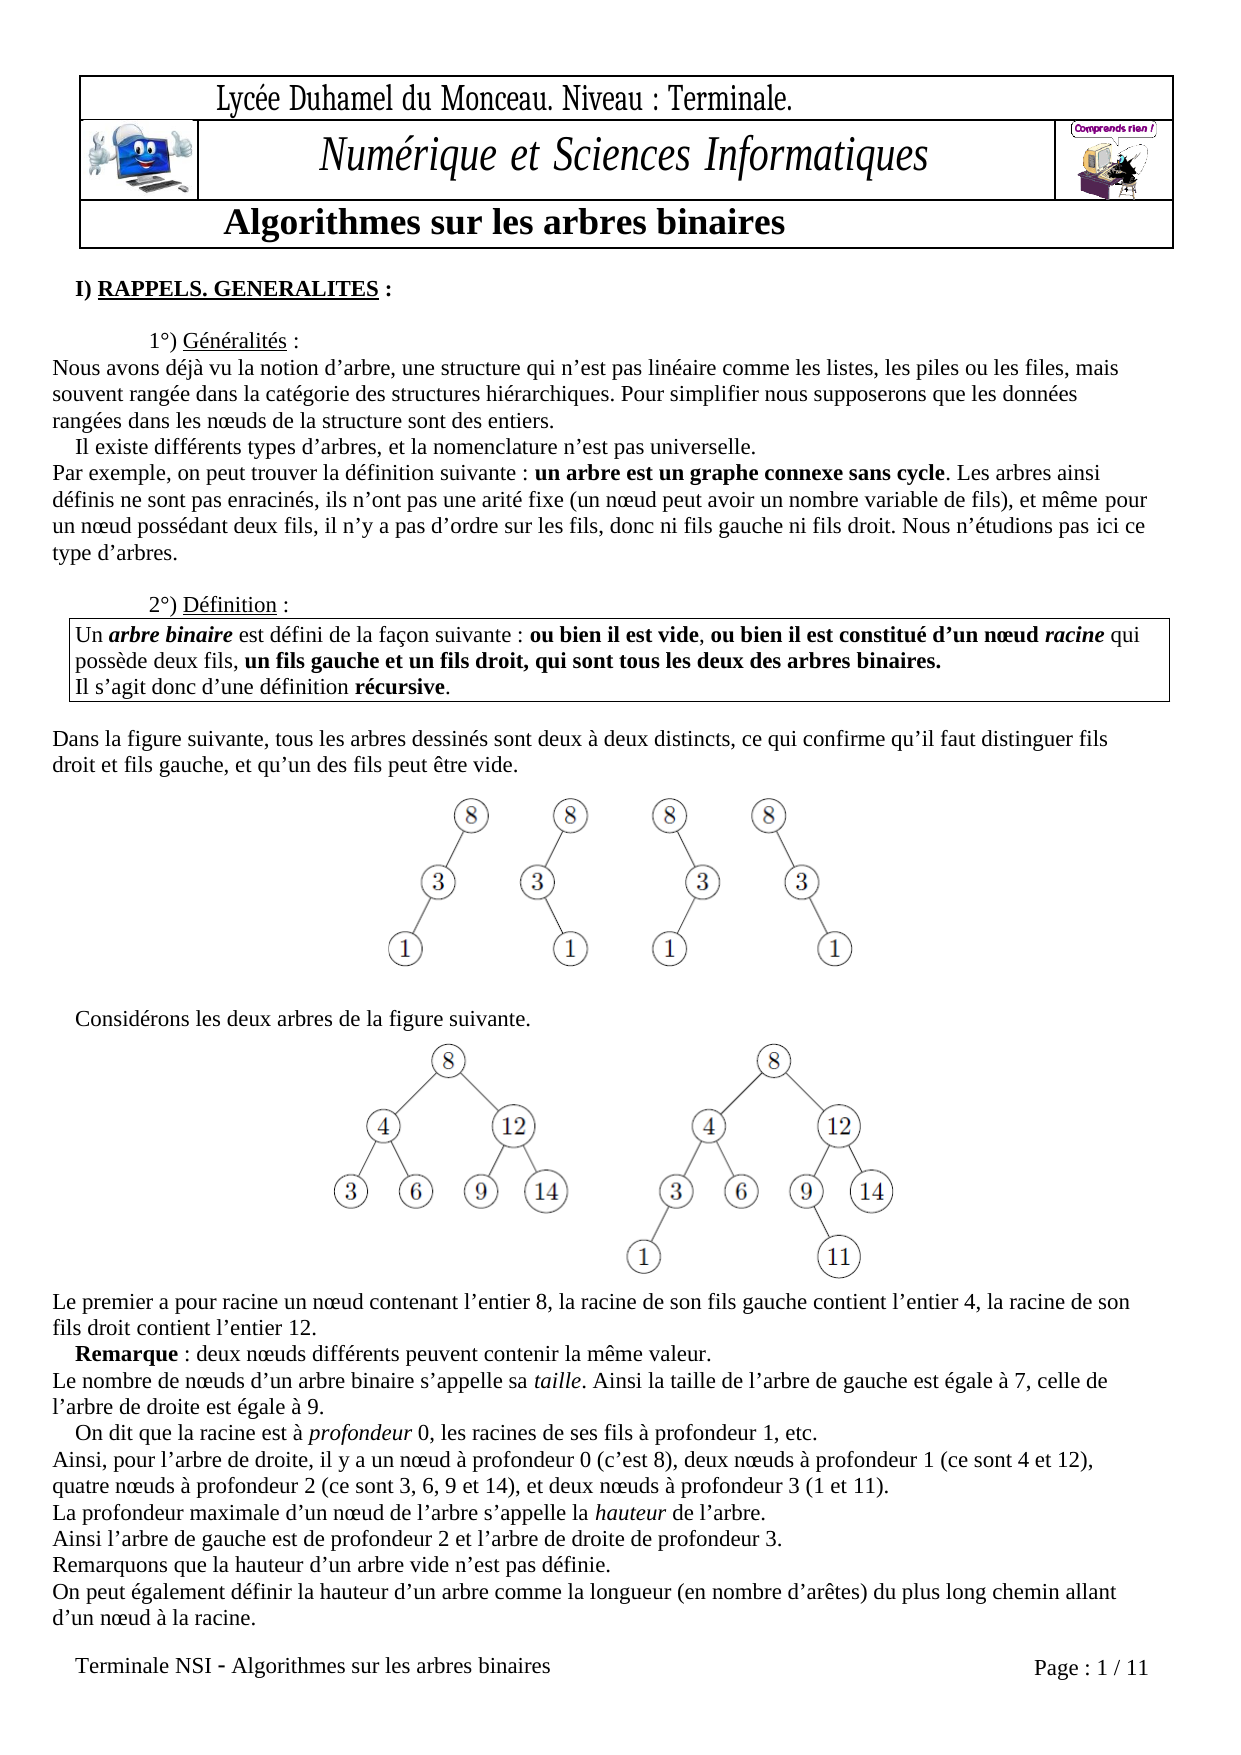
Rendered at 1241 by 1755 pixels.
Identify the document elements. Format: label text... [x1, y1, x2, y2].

text Remarque : deux nœuds différents peuvent contenir la même valeur. [75, 1341, 1188, 1367]
text Il existe différents types d’arbres, et la nomenclature n’est pas universelle. [75, 433, 1188, 459]
text Il s’agit donc d’une définition récursive. [75, 673, 1169, 700]
text 2°) Définition : [149, 591, 1188, 618]
table_cell [81, 121, 197, 199]
text On peut également définir la hauteur d’un arbre comme la longueur (en nombre d’arêtes) du plus long chemin allant d’un nœud à la racine. [52, 1578, 1142, 1631]
text Nous avons déjà vu la notion d’arbre, une structure qui n’est pas linéaire comme les listes, les piles ou les files, mais souvent rangée dans la catégorie des structures hiérarchiques. Pour simplifier nous supposerons que les données rangées dans les nœuds de la structure sont des entiers. [52, 354, 1145, 433]
text Par exemple, on peut trouver la définition suivante : un arbre est un graphe connexe sans cycle. Les arbres ainsi définis ne sont pas enracinés, ils n’ont pas une arité fixe (un nœud peut avoir un nombre variable de fils), et même pour un nœud possédant deux fils, il n’y a pas d’ordre sur les fils, donc ni fils gauche ni fils droit. Nous n’étudions pas ici ce type d’arbres. [52, 459, 1163, 565]
table_cell [1121, 190, 1132, 195]
subtitle RAPPELS. GENERALITES : [75, 275, 1188, 301]
table_cell Numérique et Sciences Informatiques [199, 121, 1054, 199]
text On dit que la racine est à profondeur 0, les racines de ses fils à profondeur 1, etc. [75, 1420, 1188, 1446]
table_cell Algorithmes sur les arbres binaires [81, 201, 1172, 247]
text La profondeur maximale d’un nœud de l’arbre s’appelle la hauteur de l’arbre. Ainsi l’arbre de gauche est de profondeur 2 et l’arbre de droite de profondeur 3. Remarquons que la hauteur d’un arbre vide n’est pas définie. [52, 1499, 808, 1578]
text Ainsi, pour l’arbre de droite, il y a un nœud à profondeur 0 (c’est 8), deux nœuds à profondeur 1 (ce sont 4 et 12), quatre nœuds à profondeur 2 (ce sont 3, 6, 9 et 14), et deux nœuds à profondeur 3 (1 et 11). [52, 1446, 1119, 1499]
text Considérons les deux arbres de la figure suivante. [75, 1005, 1188, 1031]
text Le nombre de nœuds d’un arbre binaire s’appelle sa taille. Ainsi la taille de l’arbre de gauche est égale à 7, celle de l’arbre de droite est égale à 9. [52, 1367, 1133, 1420]
text Le premier a pour racine un nœud contenant l’entier 8, la racine de son fils gauche contient l’entier 4, la racine de son fils droit contient l’entier 12. [52, 1288, 1156, 1341]
text 1°) Généralités : [149, 328, 1188, 354]
table_cell [1056, 121, 1172, 199]
table_header Lycée Duhamel du Monceau. Niveau : Terminale. [81, 77, 1172, 119]
text Un arbre binaire est défini de la façon suivante : ou bien il est vide, ou bien il est constitué d’un nœud racine qui possède deux fils, un fils gauche et un fils droit, qui sont tous les deux des arbres binaires. [75, 621, 1140, 673]
text Dans la figure suivante, tous les arbres dessinés sont deux à deux distincts, ce qui confirme qu’il faut distinguer fils droit et fils gauche, et qu’un des fils peut être vide. [52, 725, 1134, 778]
table_cell [1110, 184, 1133, 199]
